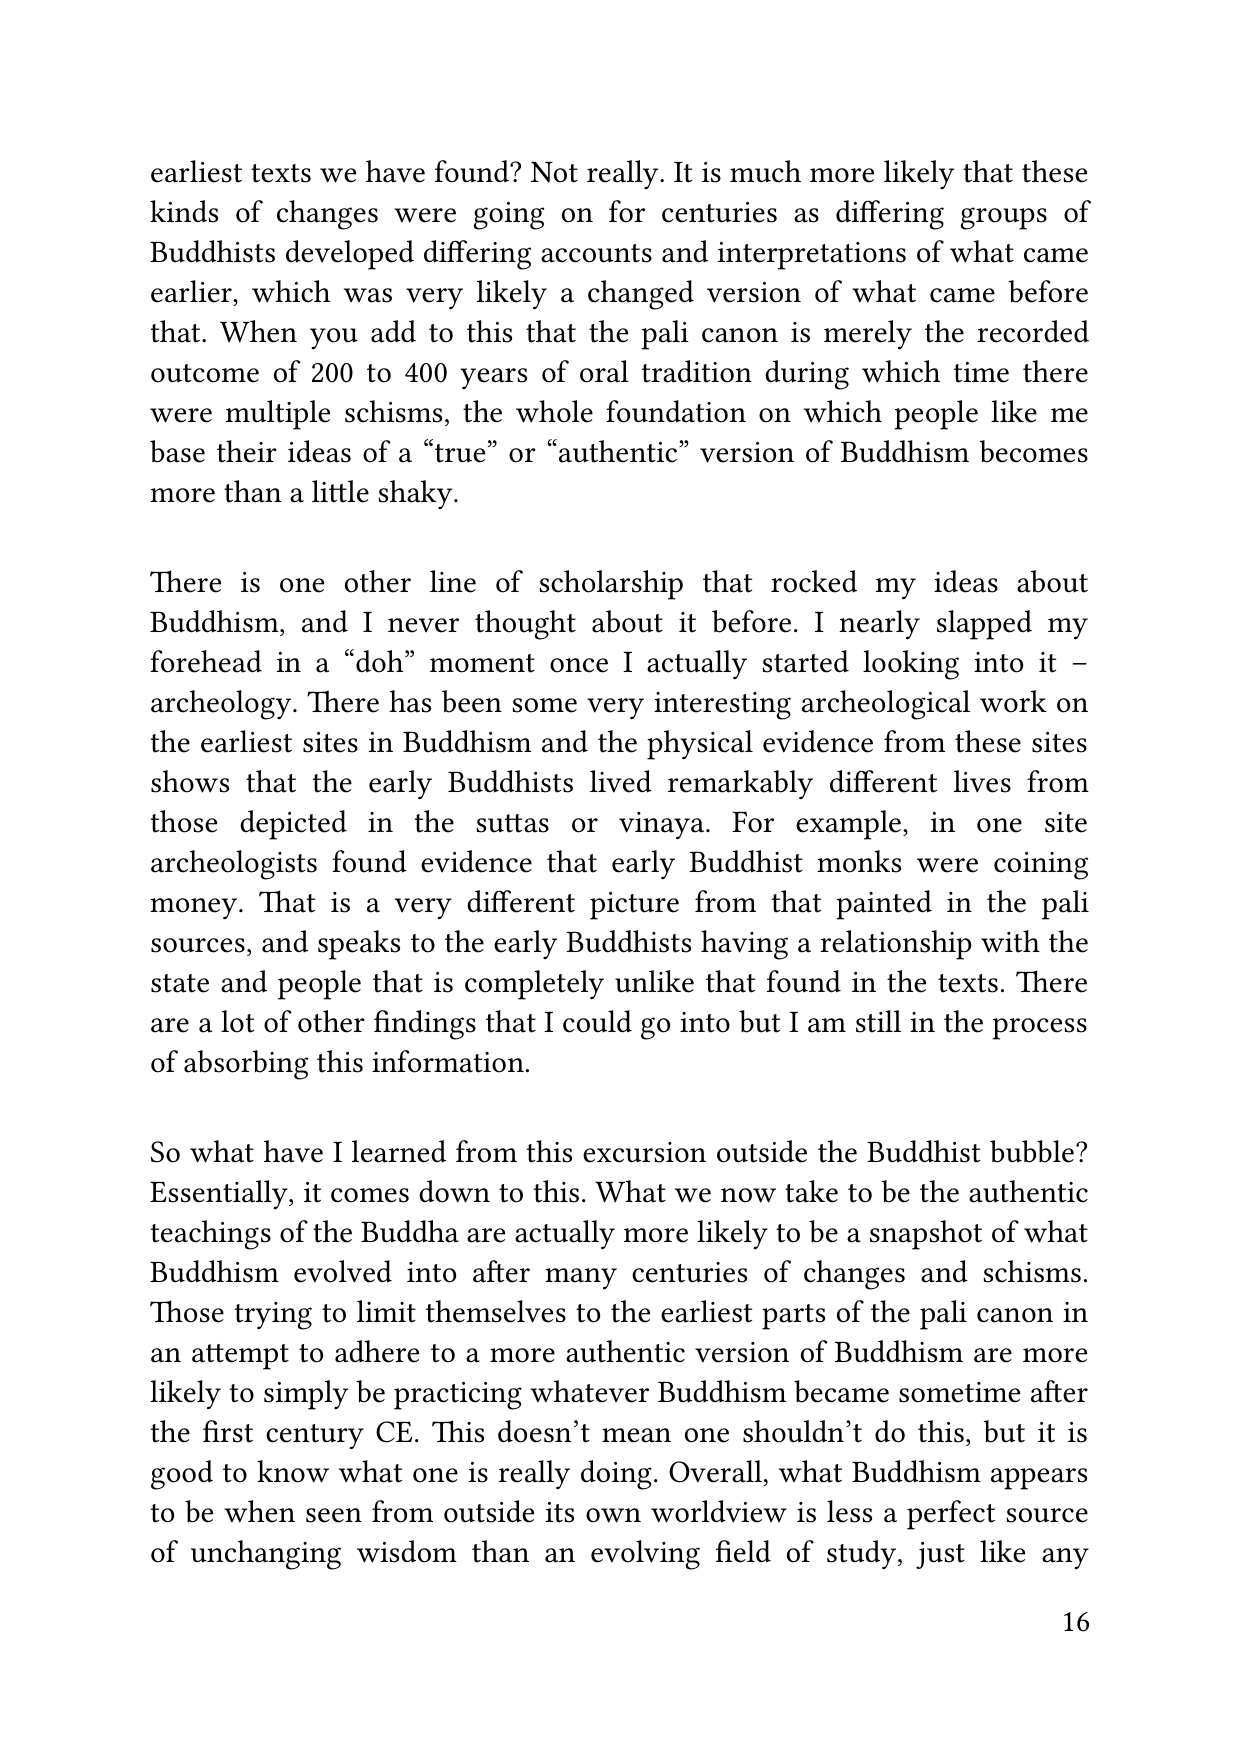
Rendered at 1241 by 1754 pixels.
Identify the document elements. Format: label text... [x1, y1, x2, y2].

text So what have I learned from this excursion outside the Buddhist bubble? Essentially, it comes down to this. What we now take to be the authentic teachings of the Buddha are actually more likely to be a snapshot of what Buddhism evolved into after many centuries of changes and schisms. Those trying to limit themselves to the earliest parts of the pali canon in an attempt to adhere to a more authentic version of Buddhism are more likely to simply be practicing whatever Buddhism became sometime after the first century CE. This doesn’t mean one shouldn’t do this, but it is good to know what one is really doing. Overall, what Buddhism appears to be when seen from outside its own worldview is less a perfect source of unchanging wisdom than an evolving field of study, just like any [150, 1130, 1090, 1570]
text earliest texts we have found? Not really. It is much more likely that these kinds of changes were going on for centuries as differing groups of Buddhists developed differing accounts and interpretations of what came earlier, which was very likely a changed version of what came before that. When you add to this that the pali canon is merely the recorded outcome of 200 to 400 years of oral tradition during which time there were multiple schisms, the whole foundation on which people like me base their ideas of a “true” or “authentic” version of Buddhism becomes more than a little shaky. [150, 150, 1090, 510]
text There is one other line of scholarship that rocked my ideas about Buddhism, and I never thought about it before. I nearly slapped my forehead in a “doh” moment once I actually started looking into it – archeology. There has been some very interesting archeological work on the earliest sites in Buddhism and the physical evidence from these sites shows that the early Buddhists lived remarkably different lives from those depicted in the suttas or vinaya. For example, in one site archeologists found evidence that early Buddhist monks were coining money. That is a very different picture from that painted in the pali sources, and speaks to the early Buddhists having a relationship with the state and people that is completely unlike that found in the texts. There are a lot of other findings that I could go into but I am still in the process of absorbing this information. [150, 560, 1090, 1080]
